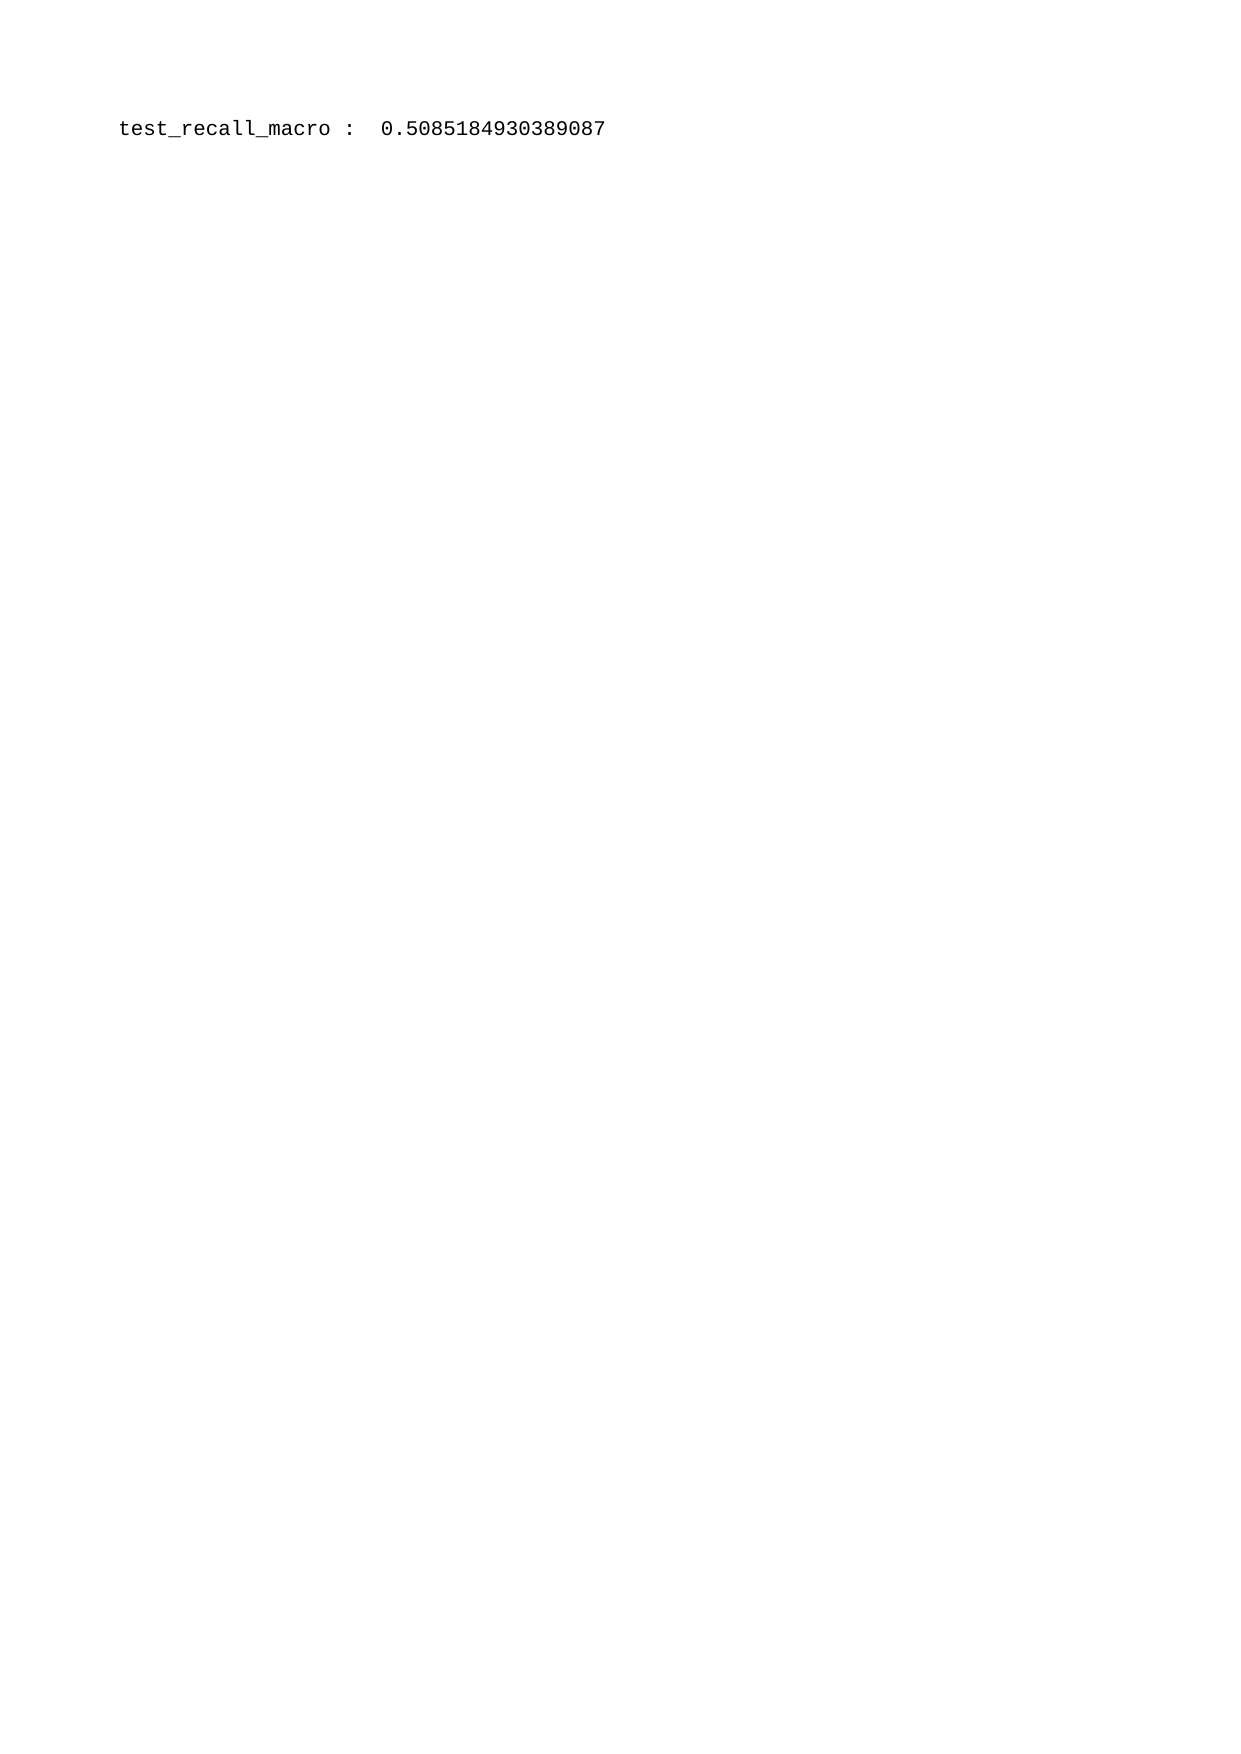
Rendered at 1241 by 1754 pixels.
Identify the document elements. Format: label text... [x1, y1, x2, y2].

text test_recall_macro : 0.5085184930389087 [118, 118, 1122, 142]
